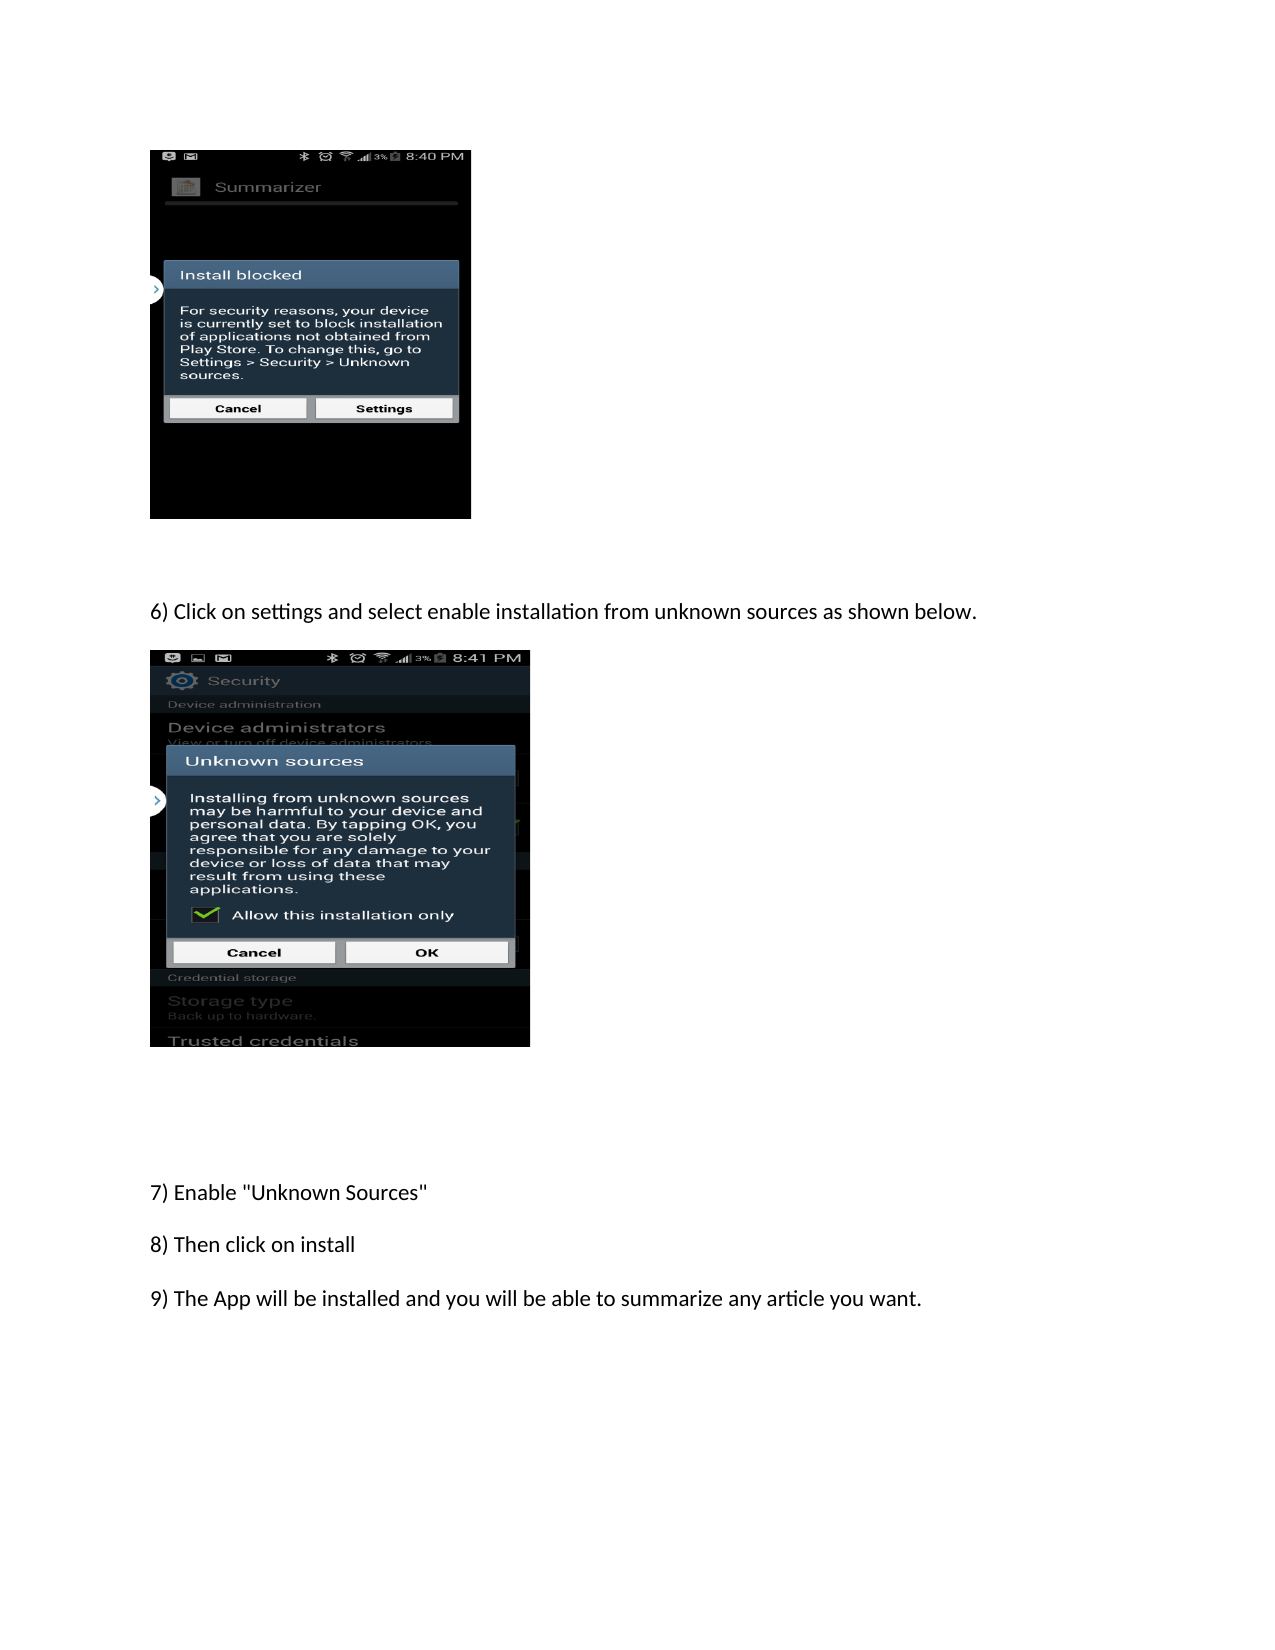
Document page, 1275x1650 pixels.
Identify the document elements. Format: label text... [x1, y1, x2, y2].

text 6) Click on settings and select enable installation from unknown sources as shown below. [150, 597, 1125, 625]
text 7) Enable "Unknown Sources" [150, 1178, 1125, 1206]
text 9) The App will be installed and you will be able to summarize any article you want. [150, 1284, 1125, 1312]
text 8) Then click on install [150, 1231, 1125, 1259]
